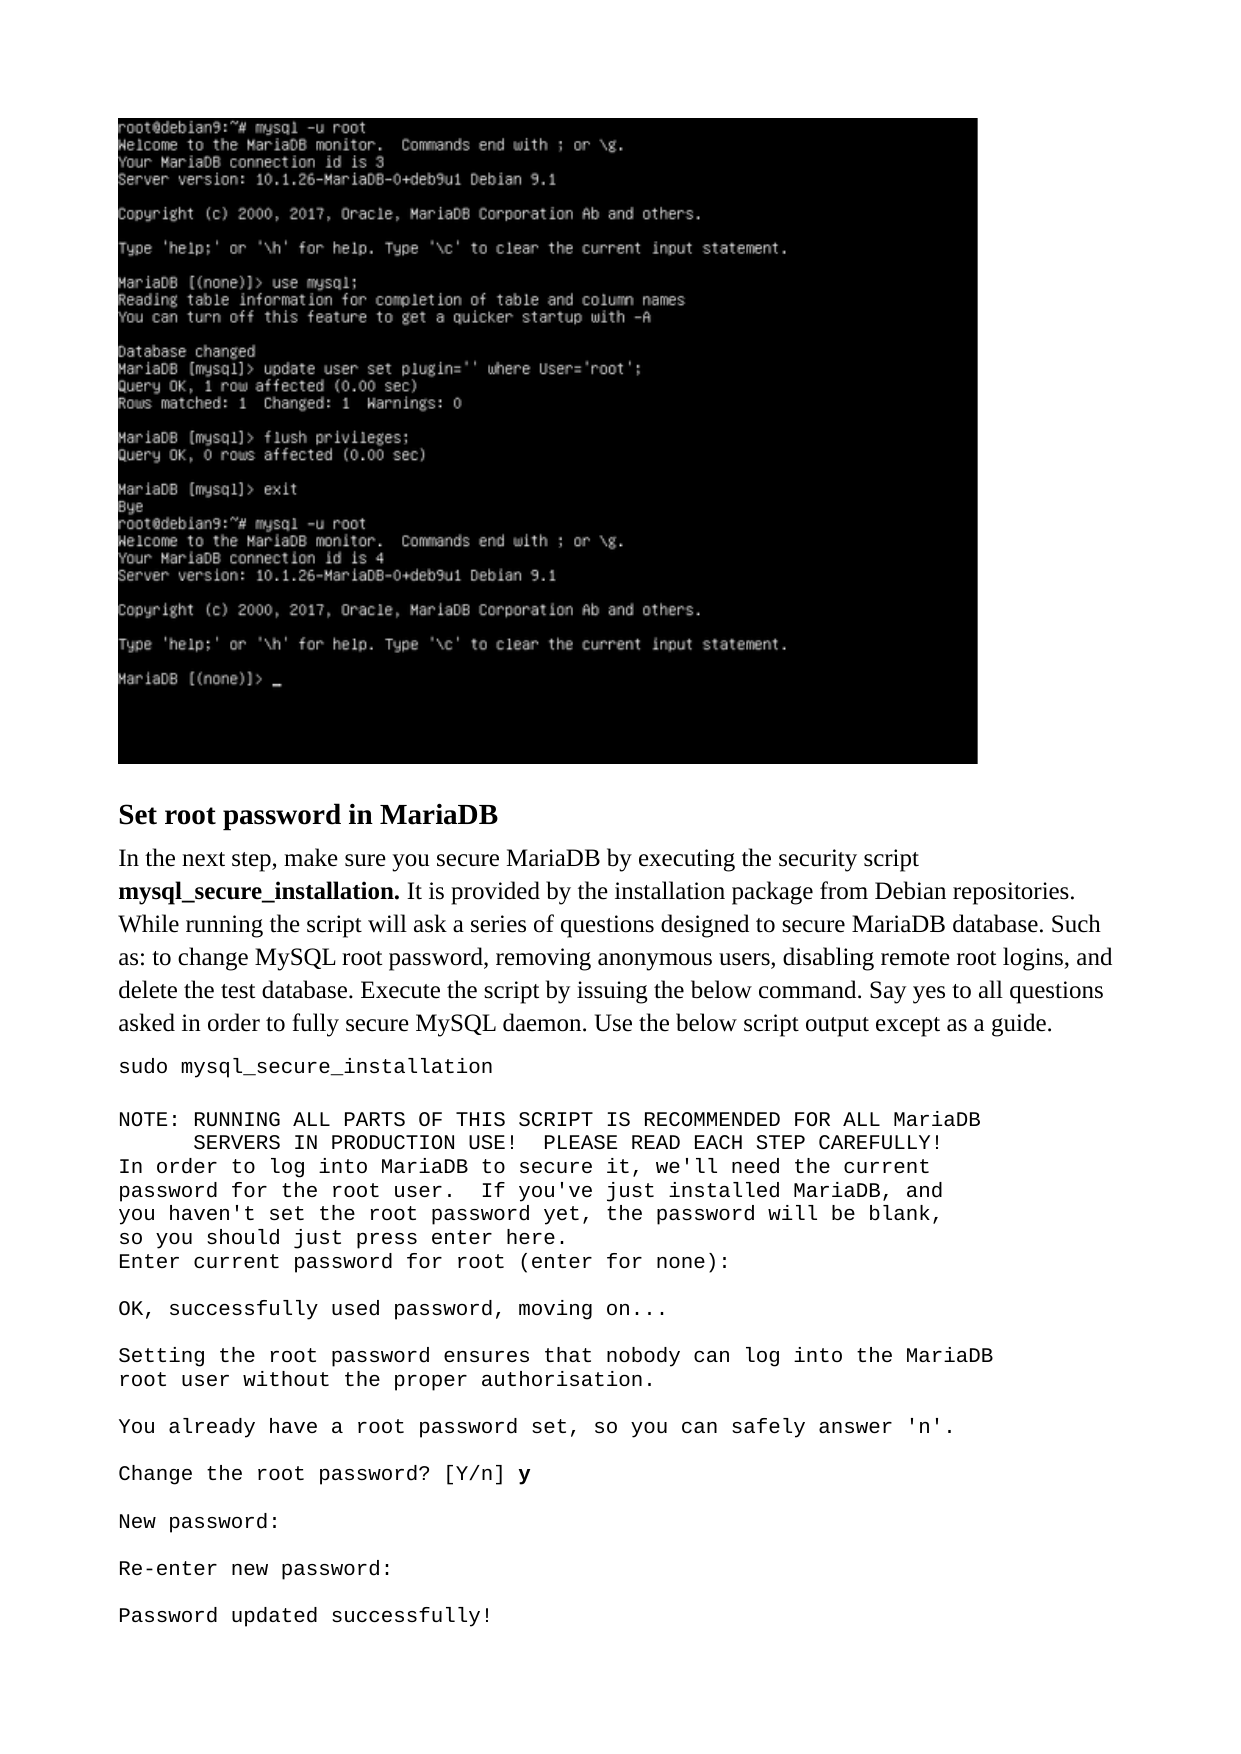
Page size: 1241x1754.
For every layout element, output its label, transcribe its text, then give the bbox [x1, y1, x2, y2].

text so you should just press enter here. [118, 1227, 1122, 1251]
text OK, successfully used password, moving on... [118, 1298, 1122, 1322]
text Re-enter new password: [118, 1558, 1122, 1582]
text In the next step, make sure you secure MariaDB by executing the security script mysql_secure_installation. It is provided by the installation package from Debian repositories. While running the script will ask a series of questions designed to secure MariaDB database. Such as: to change MySQL root password, removing anonymous users, disabling remote root logins, and delete the test database. Execute the script by issuing the below command. Say yes to all questions asked in order to fully secure MySQL daemon. Use the below script output except as a guide. [118, 843, 1122, 1037]
text You already have a root password set, so you can safely answer 'n'. [118, 1416, 1122, 1440]
text password for the root user. If you've just installed MariaDB, and [118, 1180, 1122, 1203]
text Setting the root password ensures that nobody can log into the MariaDB [118, 1345, 1122, 1369]
text SERVERS IN PRODUCTION USE! PLEASE READ EACH STEP CAREFULLY! [118, 1132, 1122, 1156]
text root user without the proper authorisation. [118, 1369, 1122, 1392]
text you haven't set the root password yet, the password will be blank, [118, 1203, 1122, 1227]
text New password: [118, 1511, 1122, 1534]
text Change the root password? [Y/n] y [118, 1463, 1122, 1487]
subtitle Set root password in MariaDB [118, 797, 1122, 830]
text Password updated successfully! [118, 1605, 1122, 1629]
text In order to log into MariaDB to secure it, we'll need the current [118, 1156, 1122, 1180]
text Enter current password for root (enter for none): [118, 1251, 1122, 1274]
picture [118, 118, 978, 764]
text NOTE: RUNNING ALL PARTS OF THIS SCRIPT IS RECOMMENDED FOR ALL MariaDB [118, 1109, 1122, 1132]
text sudo mysql_secure_installation [118, 1056, 1122, 1079]
